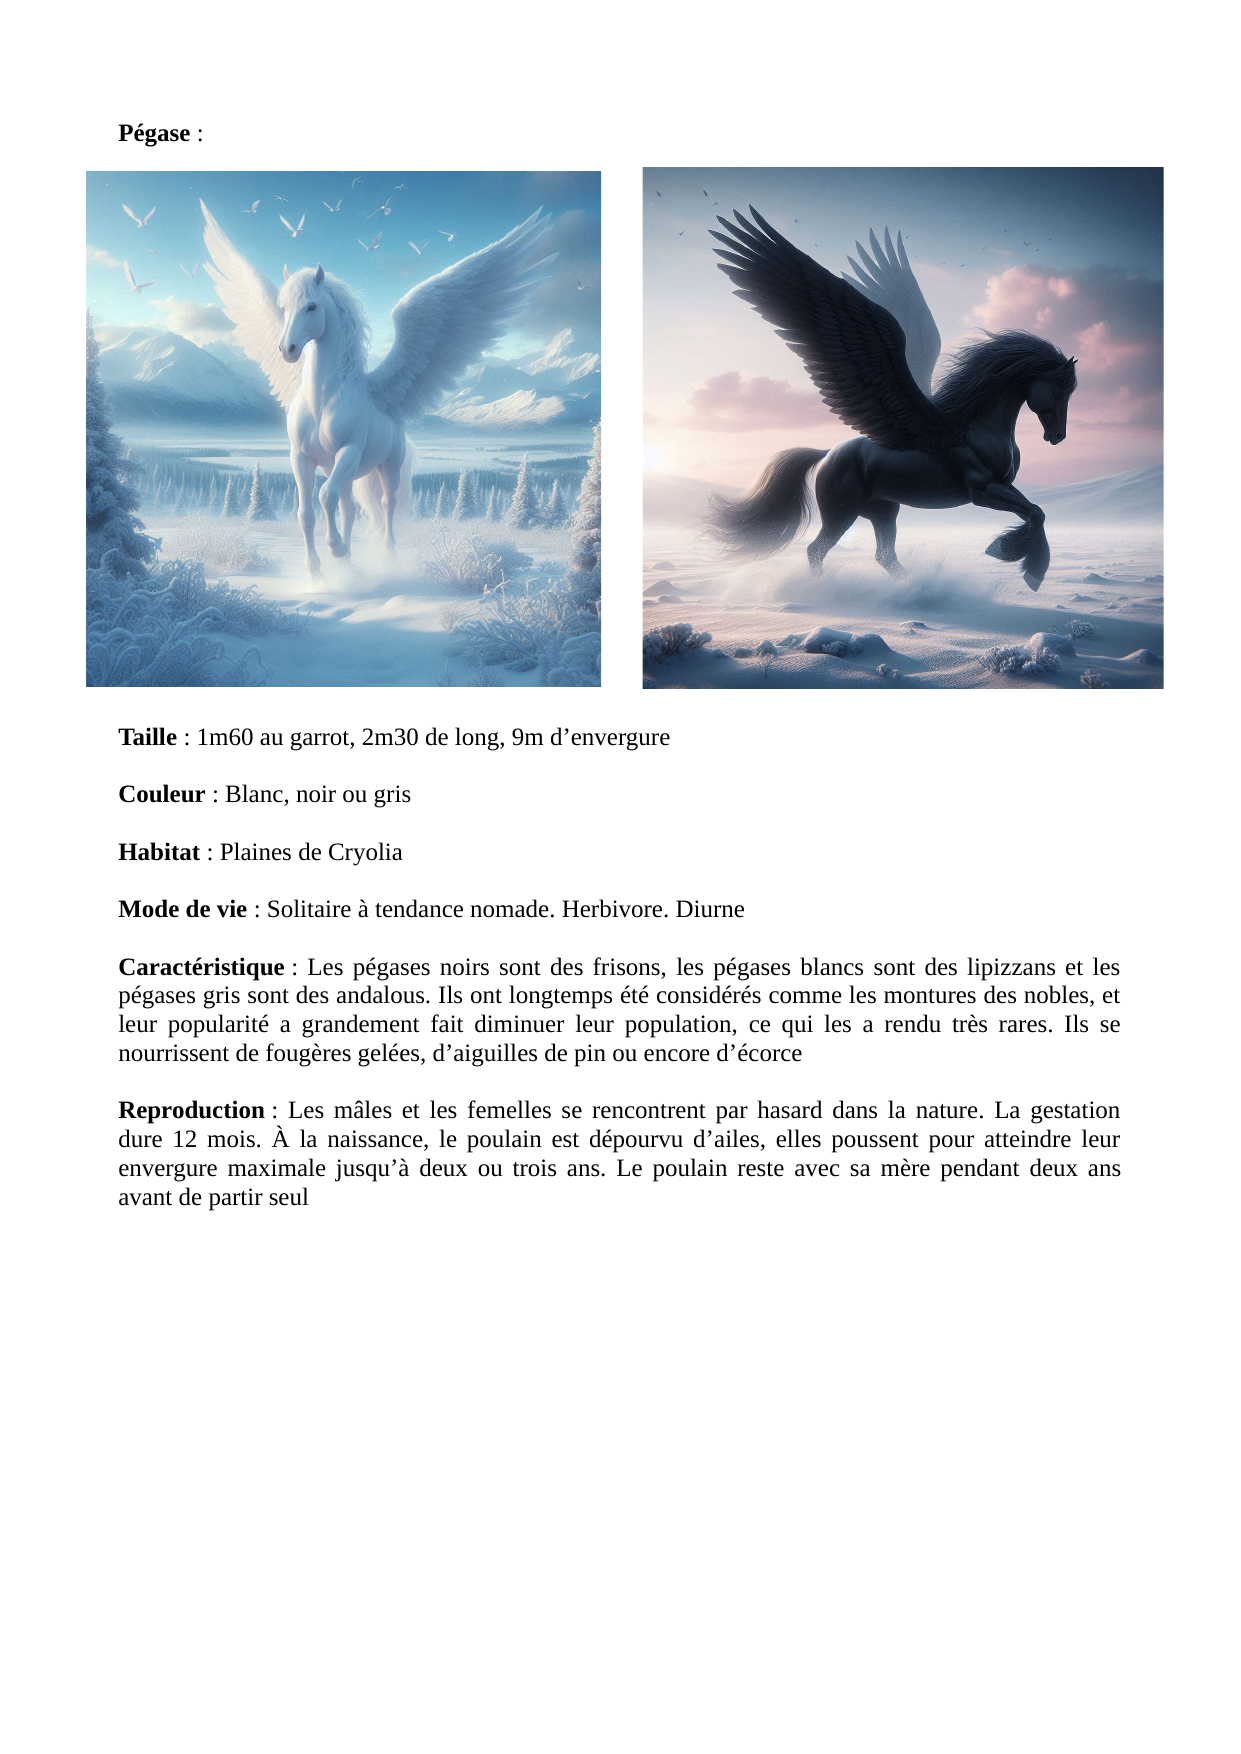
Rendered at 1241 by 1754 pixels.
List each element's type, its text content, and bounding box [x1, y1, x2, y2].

picture [86, 171, 602, 687]
picture [642, 167, 1164, 689]
text Couleur : Blanc, noir ou gris [118, 779, 1122, 808]
text Caractéristique : Les pégases noirs sont des frisons, les pégases blancs sont des lipizzans et les pégases gris sont des andalous. Ils ont longtemps été considérés comme les montures des nobles, et leur popularité a grandement fait diminuer leur population, ce qui les a rendu très rares. Ils se nourrissent de fougères gelées, d’aiguilles de pin ou encore d’écorce [118, 952, 1122, 1067]
text Mode de vie : Solitaire à tendance nomade. Herbivore. Diurne [118, 894, 1122, 923]
text Pégase : [118, 118, 1122, 147]
text Habitat : Plaines de Cryolia [118, 837, 1122, 866]
text Reproduction : Les mâles et les femelles se rencontrent par hasard dans la nature. La gestation dure 12 mois. À la naissance, le poulain est dépourvu d’ailes, elles poussent pour atteindre leur envergure maximale jusqu’à deux ou trois ans. Le poulain reste avec sa mère pendant deux ans avant de partir seul [118, 1096, 1122, 1211]
text Taille : 1m60 au garrot, 2m30 de long, 9m d’envergure [118, 722, 1122, 751]
